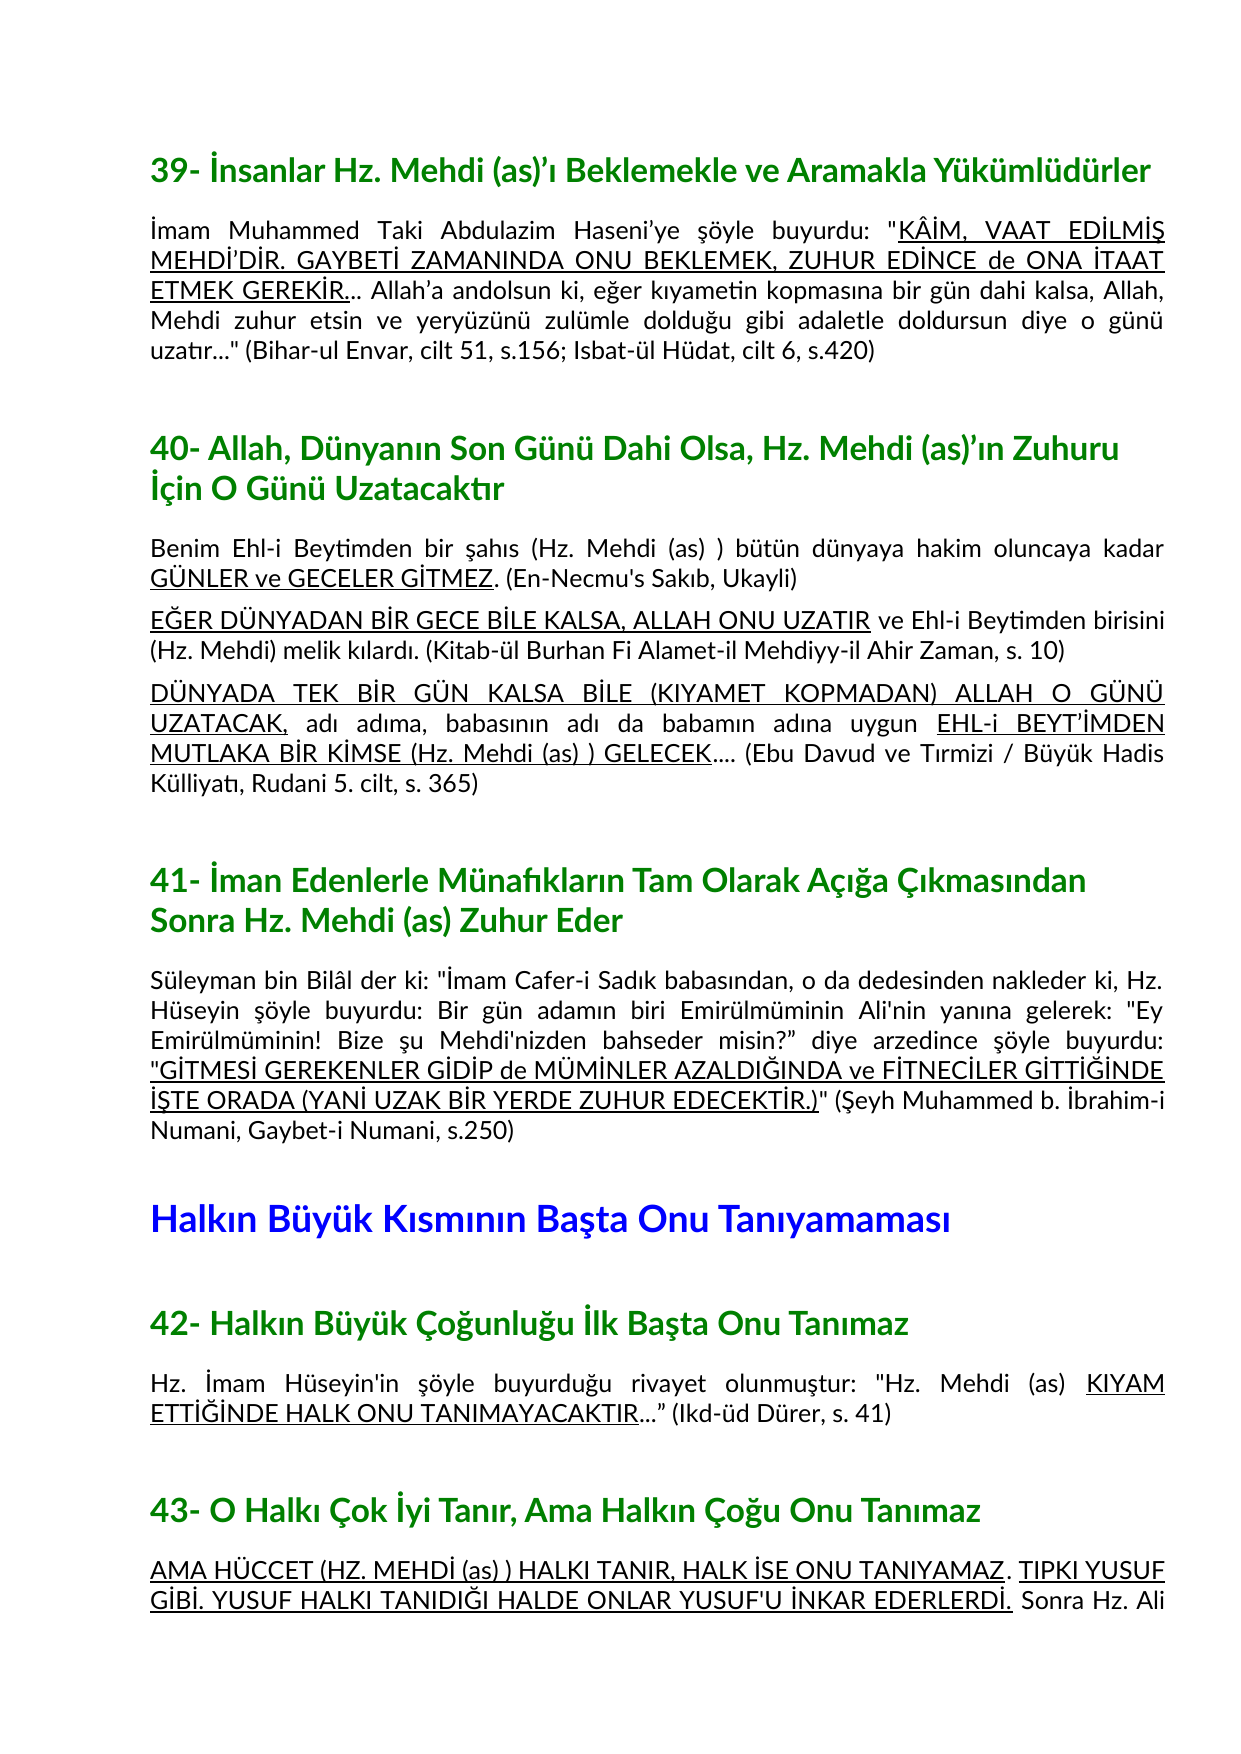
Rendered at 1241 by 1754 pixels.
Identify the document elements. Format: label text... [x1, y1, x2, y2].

text ETMEK GEREKİR... Allah’a andolsun ki, eğer kıyametin kopmasına bir gün dahi kalsa, Allah, Mehdi zuhur etsin ve yeryüzünü zulümle dolduğu gibi adaletle doldursun diye o günü uzatır..." (Bihar-ul Envar, cilt 51, s.156; Isbat-ül Hüdat, cilt 6, s.420) [150, 273, 1165, 365]
text Süleyman bin Bilâl der ki: "İmam Cafer-i Sadık babasından, o da dedesinden nakleder ki, Hz. Hüseyin şöyle buyurdu: Bir gün adamın biri Emirülmüminin Ali'nin yanına gelerek: "Ey Emirülmüminin! Bize şu Mehdi'nizden bahseder misin?” diye arzedince şöyle buyurdu: "GİTMESİ GEREKENLER GİDİP de MÜMİNLER AZALDIĞINDA ve FİTNECİLER GİTTİĞİNDE [150, 965, 1165, 1081]
subtitle 43- O Halkı Çok İyi Tanır, Ama Halkın Çoğu Onu Tanımaz [150, 1490, 1165, 1530]
subtitle 39- İnsanlar Hz. Mehdi (as)’ı Beklemekle ve Aramakla Yükümlüdürler [150, 150, 1165, 190]
text İmam Muhammed Taki Abdulazim Haseni’ye şöyle buyurdu: "KÂİM, VAAT EDİLMİŞ MEHDİ’DİR. GAYBETİ ZAMANINDA ONU BEKLEMEK, ZUHUR EDİNCE de ONA İTAAT [150, 215, 1165, 271]
text Benim Ehl-i Beytimden bir şahıs (Hz. Mehdi (as) ) bütün dünyaya hakim oluncaya kadar GÜNLER ve GECELER GİTMEZ. (En-Necmu's Sakıb, Ukayli) [150, 532, 1165, 592]
subtitle 41- İman Edenlerle Münafıkların Tam Olarak Açığa Çıkmasından Sonra Hz. Mehdi (as) Zuhur Eder [150, 860, 1165, 940]
text DÜNYADA TEK BİR GÜN KALSA BİLE (KIYAMET KOPMADAN) ALLAH O GÜNÜ [150, 677, 1165, 704]
text Hz. İmam Hüseyin'in şöyle buyurduğu rivayet olunmuştur: "Hz. Mehdi (as) KIYAM ETTİĞİNDE HALK ONU TANIMAYACAKTIR...” (Ikd-üd Dürer, s. 41) [150, 1367, 1165, 1427]
text İŞTE ORADA (YANİ UZAK BİR YERDE ZUHUR EDECEKTİR.)" (Şeyh Muhammed b. İbrahim-i Numani, Gaybet-i Numani, s.250) [150, 1083, 1165, 1145]
text UZATACAK, adı adıma, babasının adı da babamın adına uygun EHL-i BEYT’İMDEN MUTLAKA BİR KİMSE (Hz. Mehdi (as) ) GELECEK.... (Ebu Davud ve Tırmizi / Büyük Hadis Külliyatı, Rudani 5. cilt, s. 365) [150, 705, 1165, 797]
text EĞER DÜNYADAN BİR GECE BİLE KALSA, ALLAH ONU UZATIR ve Ehl-i Beytimden birisini (Hz. Mehdi) melik kılardı. (Kitab-ül Burhan Fi Alamet-il Mehdiyy-il Ahir Zaman, s. 10) [150, 605, 1165, 665]
subtitle 40- Allah, Dünyanın Son Günü Dahi Olsa, Hz. Mehdi (as)’ın Zuhuru İçin O Günü Uzatacaktır [150, 427, 1165, 507]
subtitle 42- Halkın Büyük Çoğunluğu İlk Başta Onu Tanımaz [150, 1302, 1165, 1342]
text AMA HÜCCET (HZ. MEHDİ (as) ) HALKI TANIR, HALK İSE ONU TANIYAMAZ. TIPKI YUSUF GİBİ. YUSUF HALKI TANIDIĞI HALDE ONLAR YUSUF'U İNKAR EDERLERDİ. Sonra Hz. Ali [150, 1555, 1165, 1615]
subtitle Halkın Büyük Kısmının Başta Onu Tanıyamaması [150, 1195, 1165, 1240]
